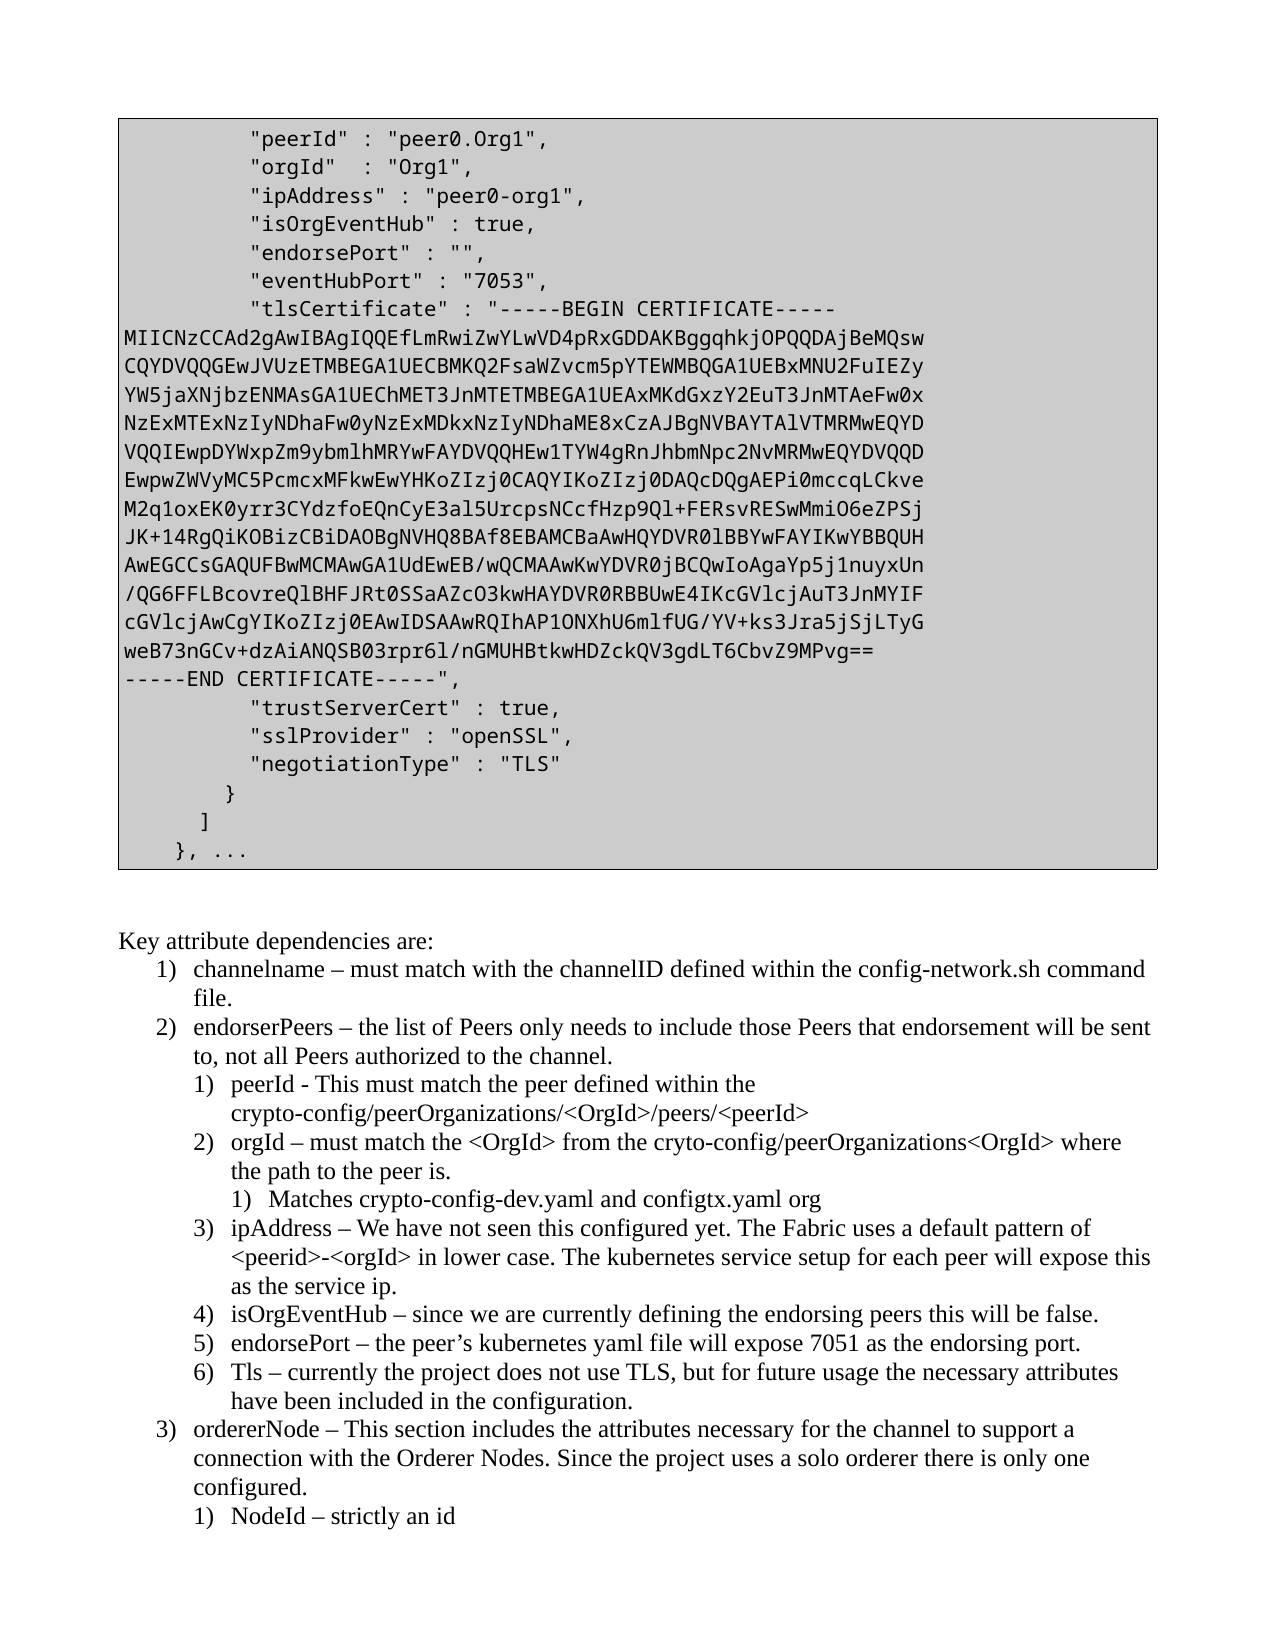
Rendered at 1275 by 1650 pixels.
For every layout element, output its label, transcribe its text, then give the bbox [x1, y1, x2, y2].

list ipAddress – We have not seen this configured yet. The Fabric uses a default pattern of <peerid>-<orgId> in lower case. The kubernetes service setup for each peer will expose this as the service ip. [193, 1213, 1157, 1299]
list isOrgEventHub – since we are currently defining the endorsing peers this will be false. [193, 1299, 1157, 1328]
list Tls – currently the project does not use TLS, but for future usage the necessary attributes have been included in the configuration. [193, 1357, 1157, 1414]
list endorserPeers – the list of Peers only needs to include those Peers that endorsement will be sent to, not all Peers authorized to the channel. [156, 1012, 1157, 1069]
list channelname – must match with the channelID defined within the config-network.sh command file. [156, 954, 1157, 1012]
list ordererNode – This section includes the attributes necessary for the channel to support a connection with the Orderer Nodes. Since the project uses a solo orderer there is only one configured. [156, 1414, 1157, 1501]
list NodeId – strictly an id [193, 1501, 1157, 1529]
list peerId - This must match the peer defined within the crypto-config/peerOrganizations/<OrgId>/peers/<peerId> [193, 1069, 1157, 1127]
table_header "peerId" : "peer0.Org1", "orgId" : "Org1", "ipAddress" : "peer0-org1", "isOrgEventHub" : true, "endorsePort" : "", "eventHubPort" : "7053", "tlsCertificate" : "-----BEGIN CERTIFICATE----- MIICNzCCAd2gAwIBAgIQQEfLmRwiZwYLwVD4pRxGDDAKBggqhkjOPQQDAjBeMQsw CQYDVQQGEwJVUzETMBEGA1UECBMKQ2FsaWZvcm5pYTEWMBQGA1UEBxMNU2FuIEZy YW5jaXNjbzENMAsGA1UEChMET3JnMTETMBEGA1UEAxMKdGxzY2EuT3JnMTAeFw0x NzExMTExNzIyNDhaFw0yNzExMDkxNzIyNDhaME8xCzAJBgNVBAYTAlVTMRMwEQYD VQQIEwpDYWxpZm9ybmlhMRYwFAYDVQQHEw1TYW4gRnJhbmNpc2NvMRMwEQYDVQQD EwpwZWVyMC5PcmcxMFkwEwYHKoZIzj0CAQYIKoZIzj0DAQcDQgAEPi0mccqLCkve M2q1oxEK0yrr3CYdzfoEQnCyE3al5UrcpsNCcfHzp9Ql+FERsvRESwMmiO6eZPSj JK+14RgQiKOBizCBiDAOBgNVHQ8BAf8EBAMCBaAwHQYDVR0lBBYwFAYIKwYBBQUH AwEGCCsGAQUFBwMCMAwGA1UdEwEB/wQCMAAwKwYDVR0jBCQwIoAgaYp5j1nuyxUn /QG6FFLBcovreQlBHFJRt0SSaAZcO3kwHAYDVR0RBBUwE4IKcGVlcjAuT3JnMYIF cGVlcjAwCgYIKoZIzj0EAwIDSAAwRQIhAP1ONXhU6mlfUG/YV+ks3Jra5jSjLTyG weB73nGCv+dzAiANQSB03rpr6l/nGMUHBtkwHDZckQV3gdLT6CbvZ9MPvg== -----END CERTIFICATE-----", "trustServerCert" : true, "sslProvider" : "openSSL", "negotiationType" : "TLS" } ] }, ... [119, 119, 1157, 869]
list orgId – must match the <OrgId> from the cryto-config/peerOrganizations<OrgId> where the path to the peer is. [193, 1127, 1157, 1184]
list Matches crypto-config-dev.yaml and configtx.yaml org [231, 1184, 1157, 1213]
list endorsePort – the peer’s kubernetes yaml file will expose 7051 as the endorsing port. [193, 1328, 1157, 1357]
text Key attribute dependencies are: [118, 926, 1157, 954]
